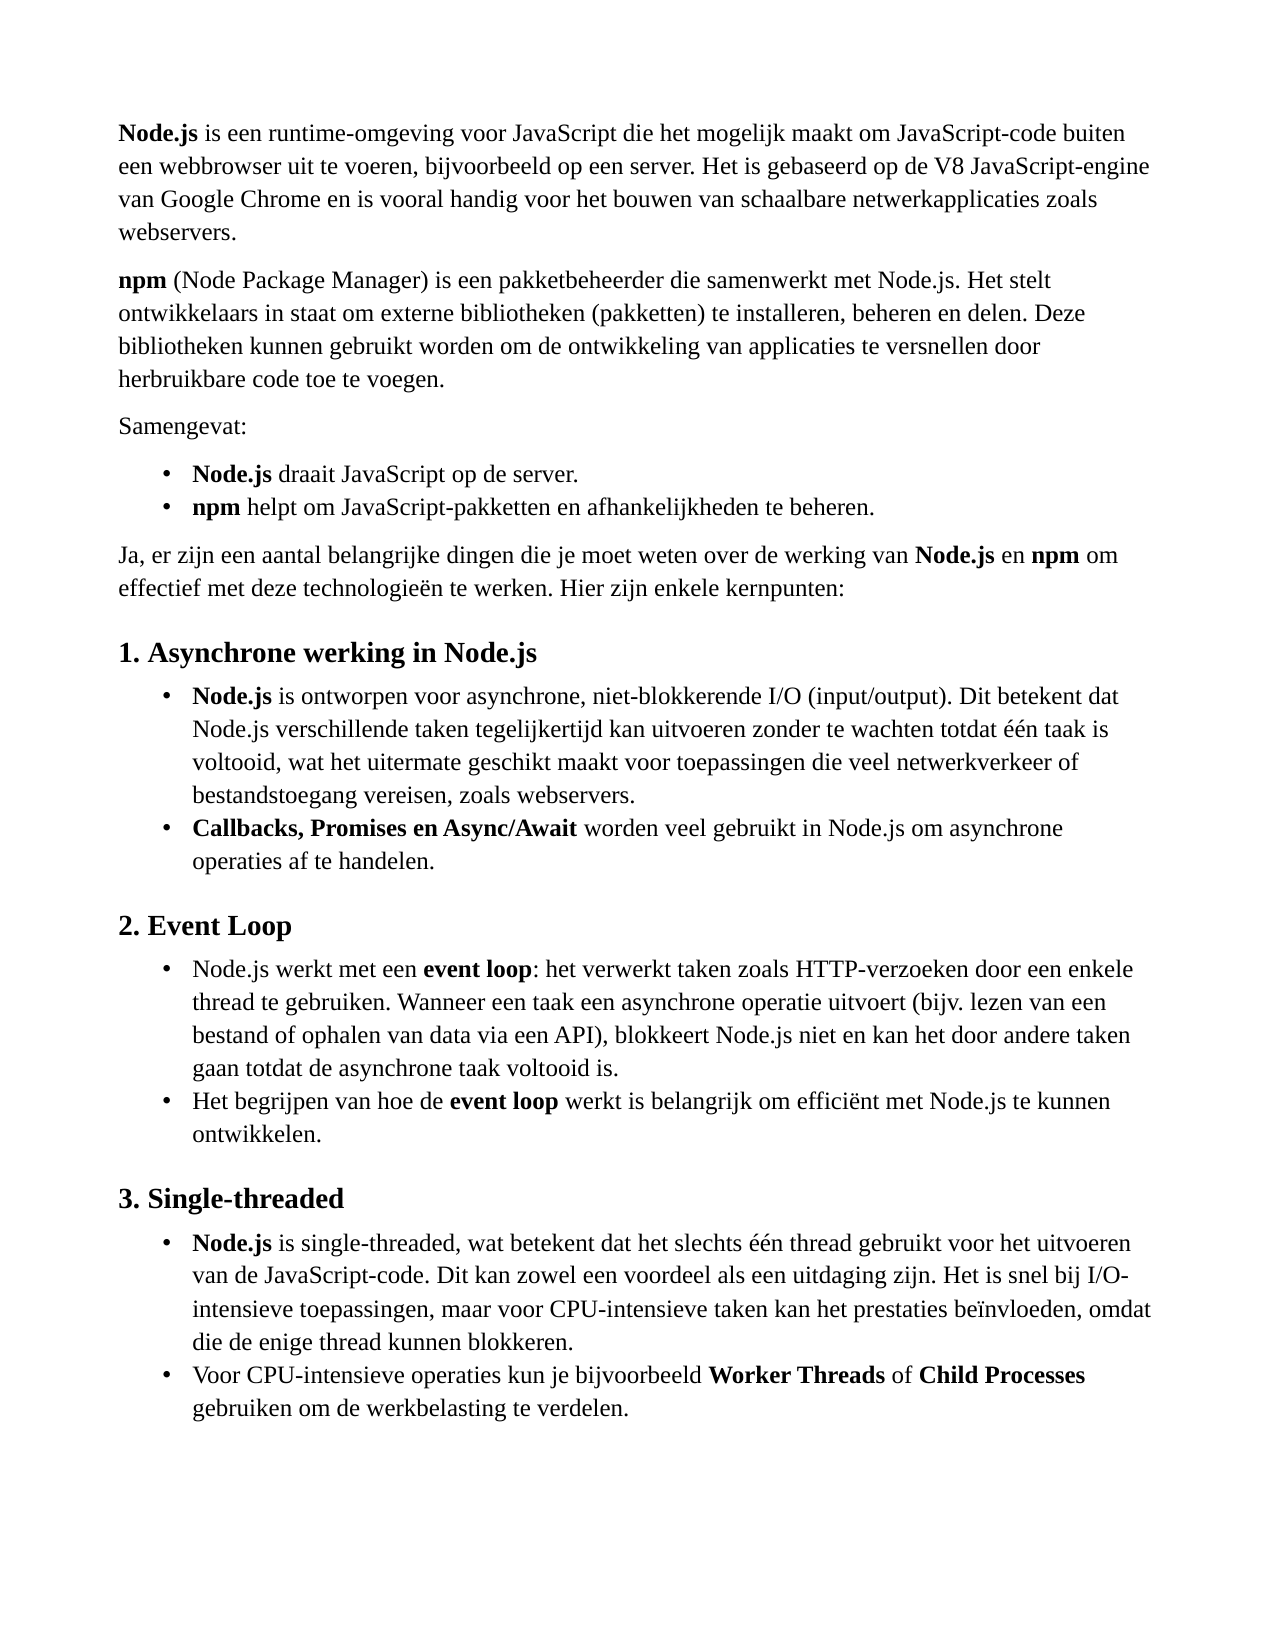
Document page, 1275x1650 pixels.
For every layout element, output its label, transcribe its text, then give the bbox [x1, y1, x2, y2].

list Node.js is ontworpen voor asynchrone, niet-blokkerende I/O (input/output). Dit betekent dat Node.js verschillende taken tegelijkertijd kan uitvoeren zonder te wachten totdat één taak is voltooid, wat het uitermate geschikt maakt voor toepassingen die veel netwerkverkeer of bestandstoegang vereisen, zoals webservers. [162, 681, 1157, 809]
subtitle 3. Single-threaded [118, 1182, 1157, 1215]
list Node.js draait JavaScript op de server. [162, 459, 1157, 488]
list Node.js werkt met een event loop: het verwerkt taken zoals HTTP-verzoeken door een enkele thread te gebruiken. Wanneer een taak een asynchrone operatie uitvoert (bijv. lezen van een bestand of ophalen van data via een API), blokkeert Node.js niet en kan het door andere taken gaan totdat de asynchrone taak voltooid is. [162, 954, 1157, 1082]
text Samengevat: [118, 411, 1157, 440]
list Node.js is single-threaded, wat betekent dat het slechts één thread gebruikt voor het uitvoeren van de JavaScript-code. Dit kan zowel een voordeel als een uitdaging zijn. Het is snel bij I/O-intensieve toepassingen, maar voor CPU-intensieve taken kan het prestaties beïnvloeden, omdat die de enige thread kunnen blokkeren. [162, 1228, 1157, 1355]
subtitle 2. Event Loop [118, 908, 1157, 942]
list Callbacks, Promises en Async/Await worden veel gebruikt in Node.js om asynchrone operaties af te handelen. [162, 813, 1157, 875]
list Het begrijpen van hoe de event loop werkt is belangrijk om efficiënt met Node.js te kunnen ontwikkelen. [162, 1086, 1157, 1148]
text Node.js is een runtime-omgeving voor JavaScript die het mogelijk maakt om JavaScript-code buiten een webbrowser uit te voeren, bijvoorbeeld op een server. Het is gebaseerd op de V8 JavaScript-engine van Google Chrome en is vooral handig voor het bouwen van schaalbare netwerkapplicaties zoals webservers. [118, 118, 1157, 246]
list npm helpt om JavaScript-pakketten en afhankelijkheden te beheren. [162, 492, 1157, 521]
text Ja, er zijn een aantal belangrijke dingen die je moet weten over de werking van Node.js en npm om effectief met deze technologieën te werken. Hier zijn enkele kernpunten: [118, 540, 1157, 601]
text npm (Node Package Manager) is een pakketbeheerder die samenwerkt met Node.js. Het stelt ontwikkelaars in staat om externe bibliotheken (pakketten) te installeren, beheren en delen. Deze bibliotheken kunnen gebruikt worden om de ontwikkeling van applicaties te versnellen door herbruikbare code toe te voegen. [118, 265, 1157, 393]
list Voor CPU-intensieve operaties kun je bijvoorbeeld Worker Threads of Child Processes gebruiken om de werkbelasting te verdelen. [162, 1360, 1157, 1421]
subtitle 1. Asynchrone werking in Node.js [118, 635, 1157, 668]
